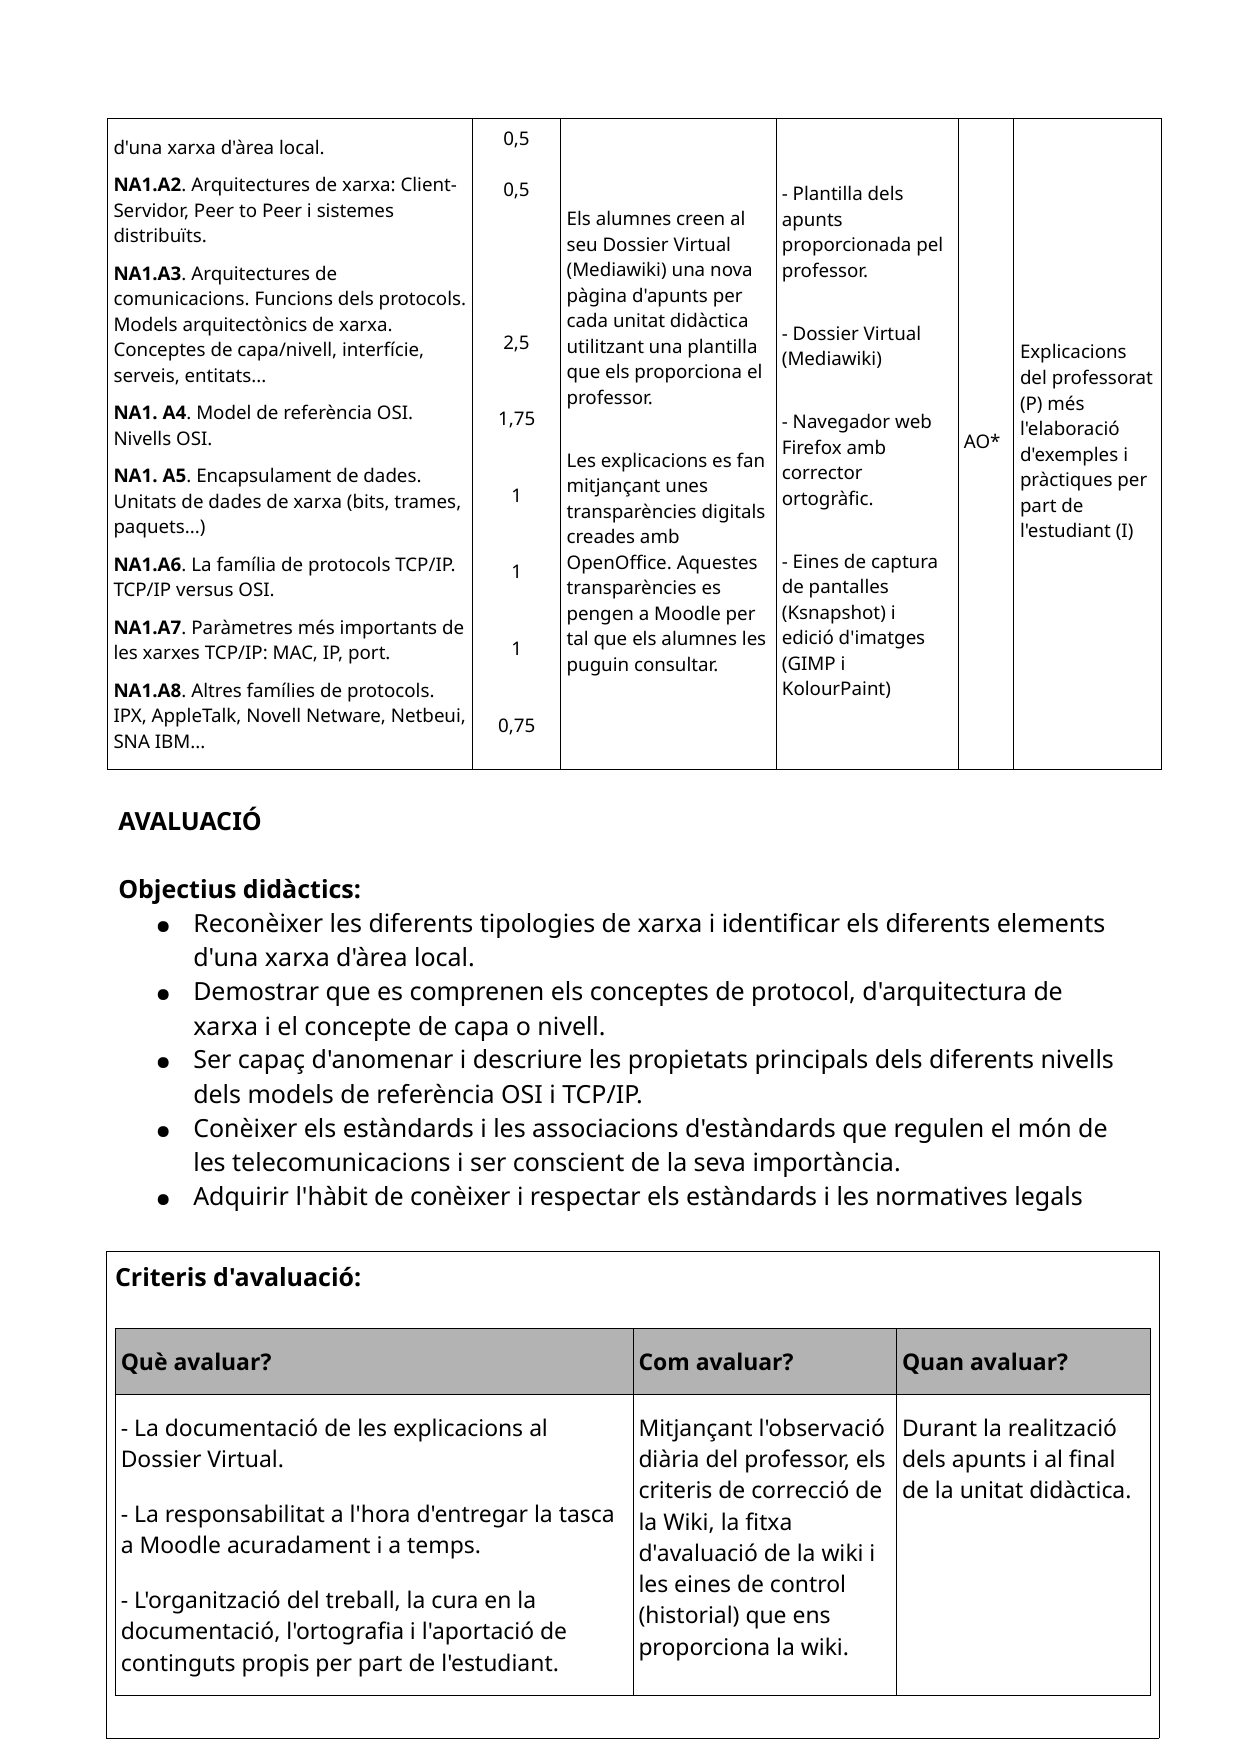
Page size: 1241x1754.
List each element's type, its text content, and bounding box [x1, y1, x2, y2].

table_header Quan avaluar? [897, 1329, 1150, 1394]
text AVALUACIÓ [118, 804, 1122, 838]
table_cell Els alumnes creen al seu Dossier Virtual (Mediawiki) una nova pàgina d'apunts per cada unitat didàctica utilitzant una plantilla que els proporciona el professor. Les explicacions es fan mitjançant unes transparències digitals creades amb OpenOffice. Aquestes transparències es pengen a Moodle per tal que els alumnes les puguin consultar. [561, 119, 776, 769]
list Criteris d'avaluació: [115, 1260, 1150, 1294]
list Ser capaç d'anomenar i descriure les propietats principals dels diferents nivells dels models de referència OSI i TCP/IP. [156, 1042, 1122, 1110]
table_cell - Plantilla dels apunts proporcionada pel professor. - Dossier Virtual (Mediawiki) - Navegador web Firefox amb corrector ortogràfic. - Eines de captura de pantalles (Ksnapshot) i edició d'imatges (GIMP i KolourPaint) [777, 119, 958, 769]
list Conèixer els estàndards i les associacions d'estàndards que regulen el món de les telecomunicacions i ser conscient de la seva importància. [156, 1110, 1122, 1178]
table_cell Mitjançant l'observació diària del professor, els criteris de correcció de la Wiki, la fitxa d'avaluació de la wiki i les eines de control (historial) que ens proporciona la wiki. [634, 1395, 896, 1695]
table_cell Explicacions del professorat (P) més l'elaboració d'exemples i pràctiques per part de l'estudiant (I) [1014, 119, 1161, 769]
table_header Què avaluar? [116, 1329, 633, 1394]
table_header Com avaluar? [634, 1329, 896, 1394]
list [107, 1252, 1159, 1738]
table_cell - La documentació de les explicacions al Dossier Virtual. - La responsabilitat a l'hora d'entregar la tasca a Moodle acuradament i a temps. - L'organització del treball, la cura en la documentació, l'ortografia i l'aportació de continguts propis per part de l'estudiant. [116, 1395, 633, 1695]
text Objectius didàctics: [118, 872, 1122, 906]
table_cell AO* [959, 119, 1013, 769]
list Adquirir l'hàbit de conèixer i respectar els estàndards i les normatives legals [156, 1178, 1122, 1212]
list Demostrar que es comprenen els conceptes de protocol, d'arquitectura de xarxa i el concepte de capa o nivell. [156, 974, 1122, 1042]
table_cell Durant la realització dels apunts i al final de la unitat didàctica. [897, 1395, 1150, 1695]
list Reconèixer les diferents tipologies de xarxa i identificar els diferents elements d'una xarxa d'àrea local. [156, 906, 1122, 974]
table_cell d'una xarxa d'àrea local. NA1.A2. Arquitectures de xarxa: Client-Servidor, Peer to Peer i sistemes distribuïts. NA1.A3. Arquitectures de comunicacions. Funcions dels protocols. Models arquitectònics de xarxa. Conceptes de capa/nivell, interfície, serveis, entitats... NA1. A4. Model de referència OSI. Nivells OSI. NA1. A5. Encapsulament de dades. Unitats de dades de xarxa (bits, trames, paquets...) NA1.A6. La família de protocols TCP/IP. TCP/IP versus OSI. NA1.A7. Paràmetres més importants de les xarxes TCP/IP: MAC, IP, port. NA1.A8. Altres famílies de protocols. IPX, AppleTalk, Novell Netware, Netbeui, SNA IBM... [108, 119, 472, 769]
table_cell 0,5 0,5 2,5 1,75 1 1 1 0,75 [473, 119, 560, 769]
